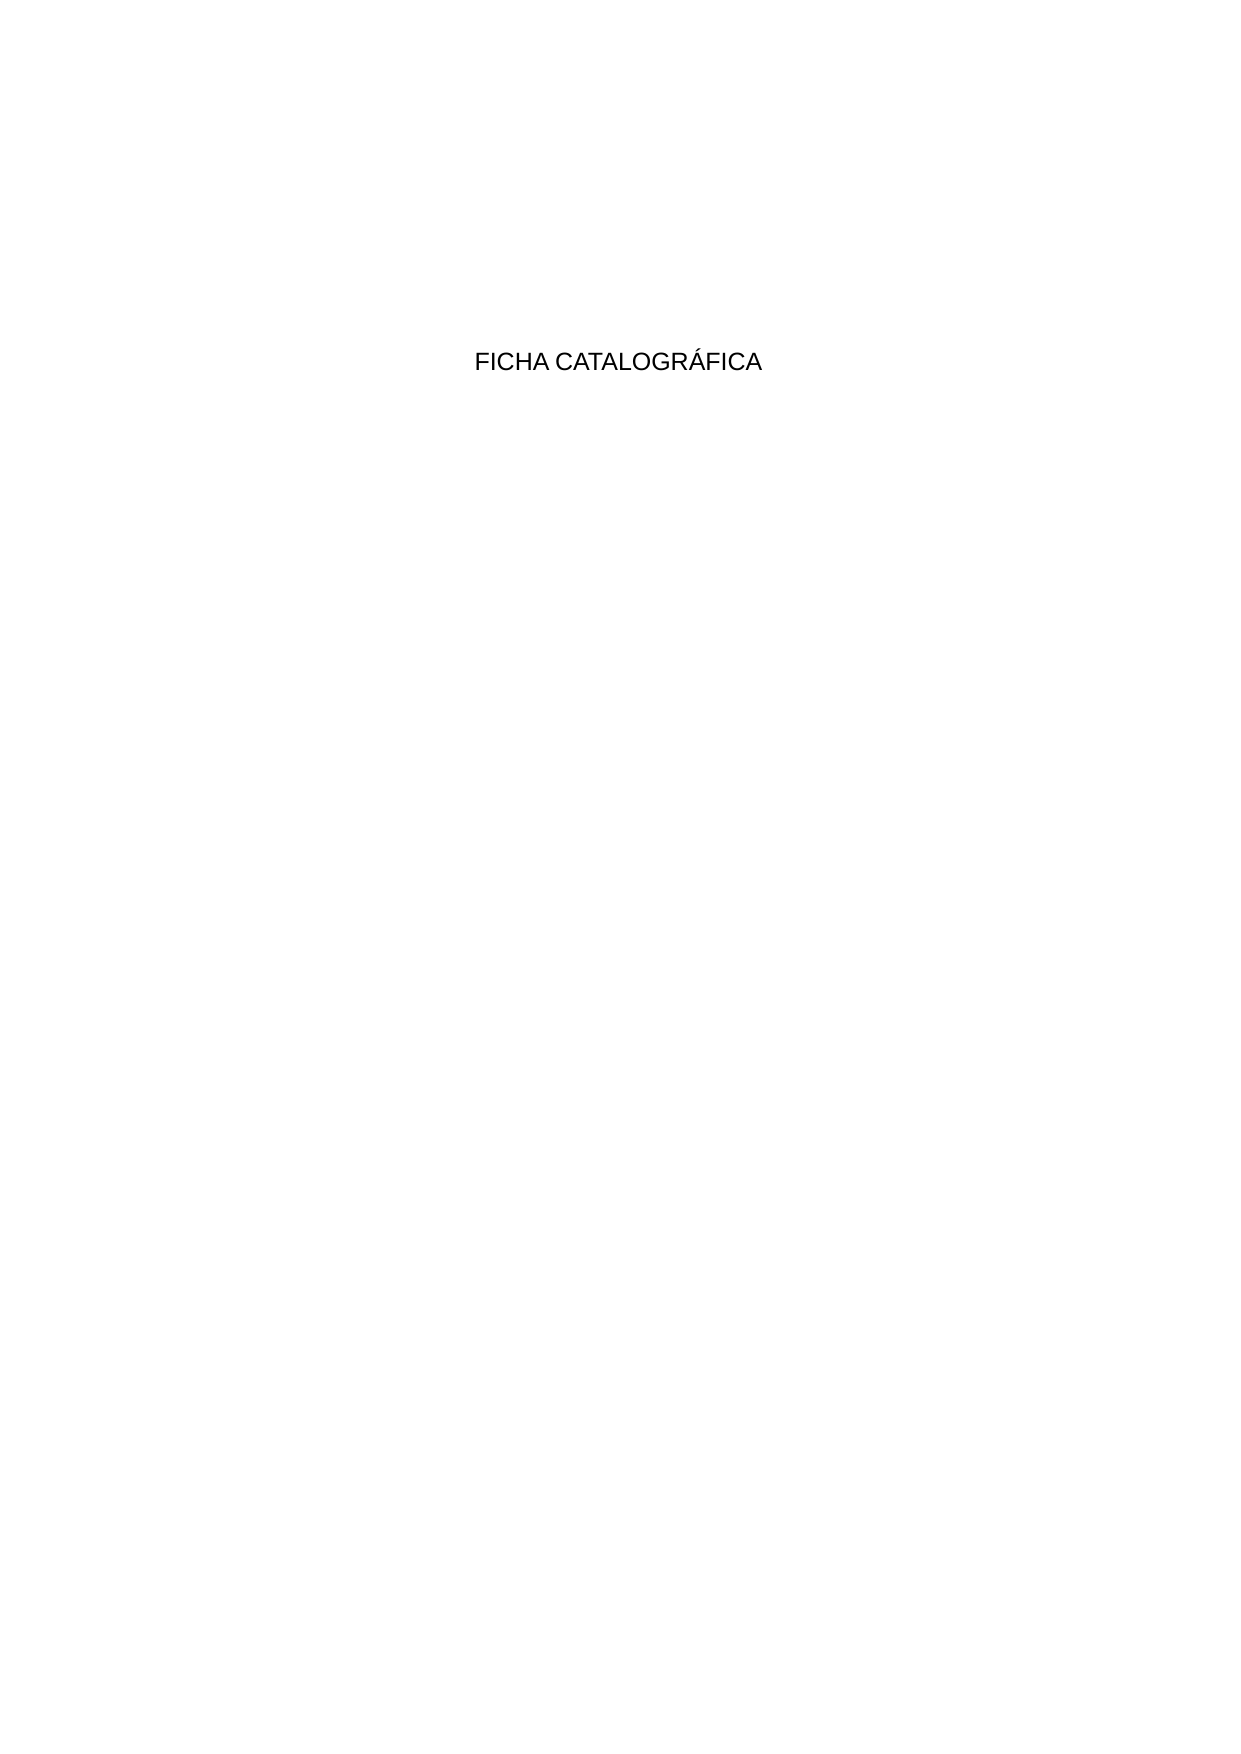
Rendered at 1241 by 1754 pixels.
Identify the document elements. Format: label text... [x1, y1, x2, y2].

text FICHA CATALOGRÁFICA [177, 347, 1059, 376]
